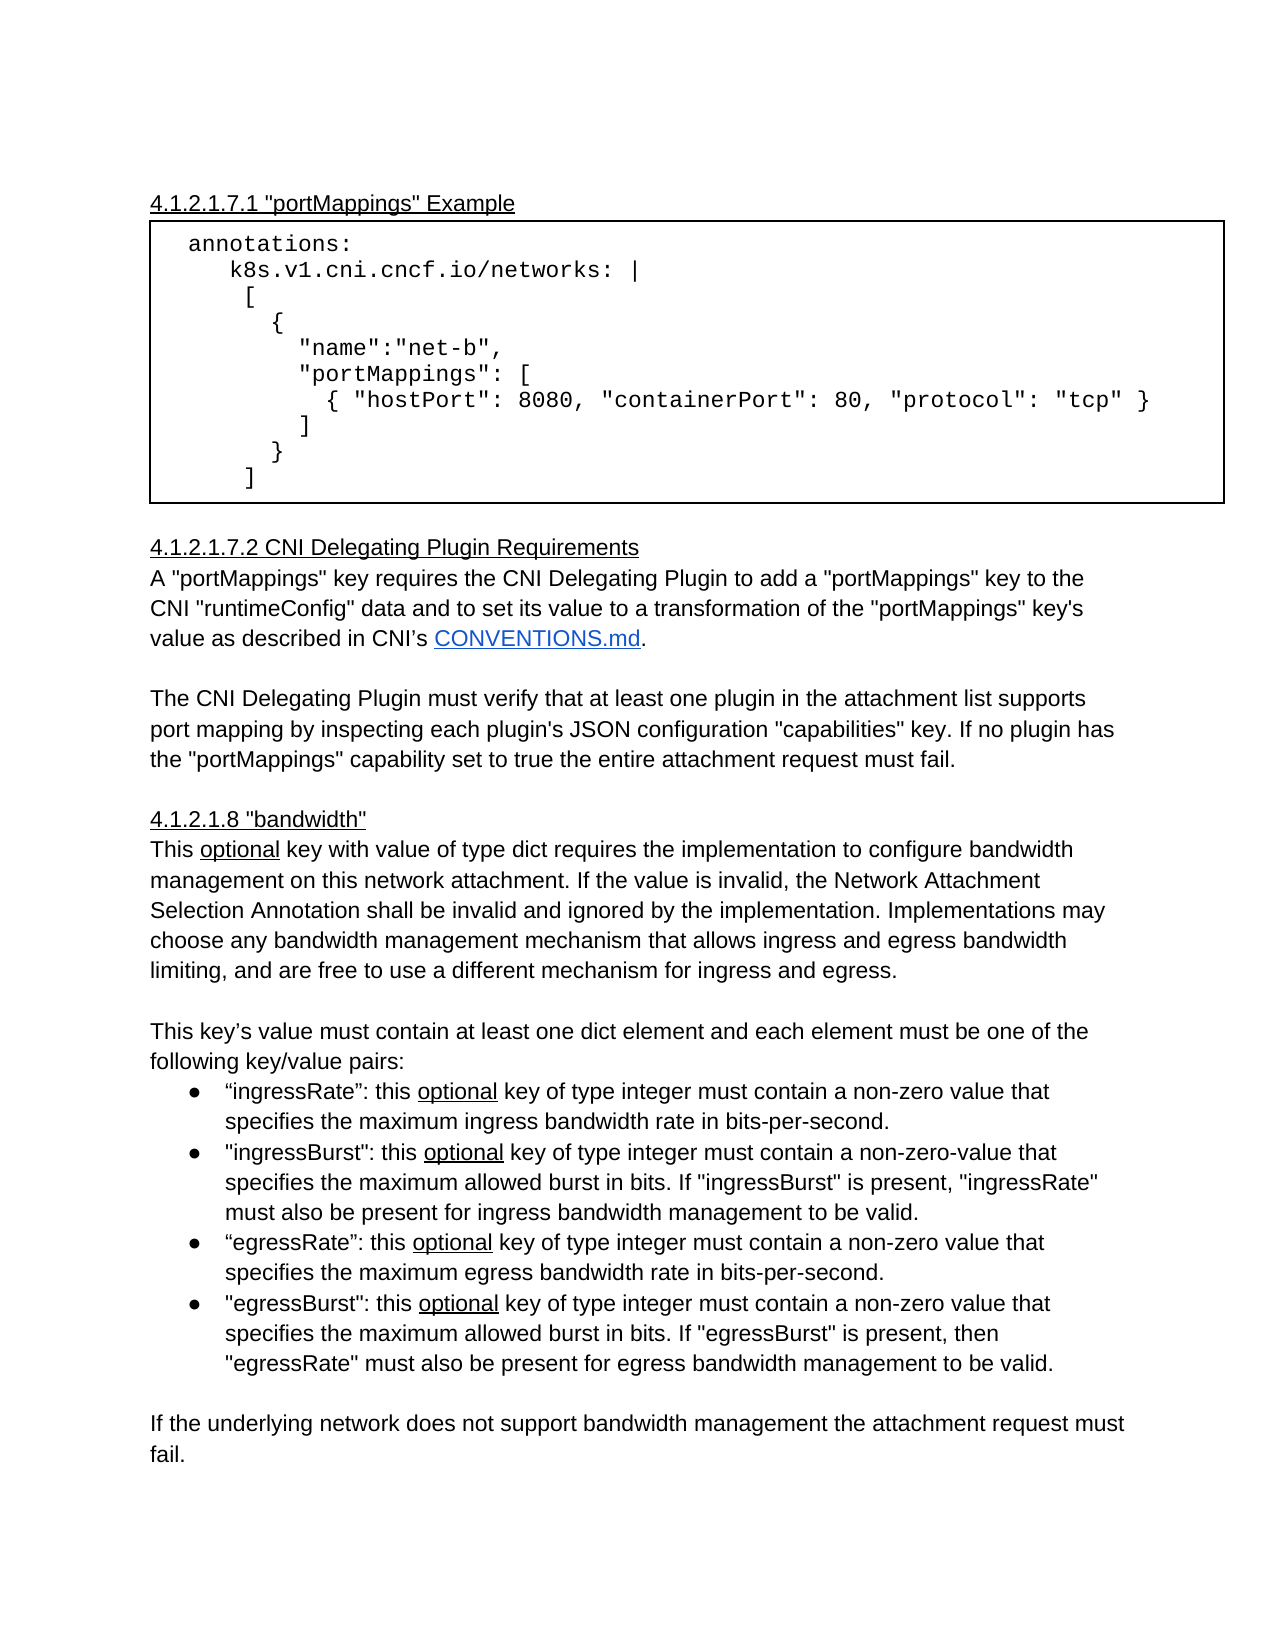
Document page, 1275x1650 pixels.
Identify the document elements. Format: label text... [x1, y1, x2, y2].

text If the underlying network does not support bandwidth management the attachment request must fail. [150, 1410, 1125, 1467]
list “ingressRate”: this optional key of type integer must contain a non-zero value that specifies the maximum ingress bandwidth rate in bits-per-second. [187, 1078, 1125, 1135]
text 4.1.2.1.7.2 CNI Delegating Plugin Requirements [150, 534, 1125, 561]
list "egressBurst": this optional key of type integer must contain a non-zero value that specifies the maximum allowed burst in bits. If "egressBurst" is present, then "egressRate" must also be present for egress bandwidth management to be valid. [187, 1289, 1125, 1376]
text This key’s value must contain at least one dict element and each element must be one of the following key/value pairs: [150, 1018, 1125, 1074]
list “egressRate”: this optional key of type integer must contain a non-zero value that specifies the maximum egress bandwidth rate in bits-per-second. [187, 1229, 1125, 1286]
list "ingressBurst": this optional key of type integer must contain a non-zero-value that specifies the maximum allowed burst in bits. If "ingressBurst" is present, "ingressRate" must also be present for ingress bandwidth management to be valid. [187, 1138, 1125, 1225]
text 4.1.2.1.7.1 "portMappings" Example [150, 189, 1125, 216]
text This optional key with value of type dict requires the implementation to configure bandwidth management on this network attachment. If the value is invalid, the Network Attachment Selection Annotation shall be invalid and ignored by the implementation. Implementations may choose any bandwidth management mechanism that allows ingress and egress bandwidth limiting, and are free to use a different mechanism for ingress and egress. [150, 836, 1125, 984]
table_header annotations: k8s.v1.cni.cncf.io/networks: | [ { "name":"net-b", "portMappings": [ { "hostPort": 8080, "containerPort": 80, "protocol": "tcp" } ] } ] [151, 222, 1223, 502]
text The CNI Delegating Plugin must verify that at least one plugin in the attachment list supports port mapping by inspecting each plugin's JSON configuration "capabilities" key. If no plugin has the "portMappings" capability set to true the entire attachment request must fail. [150, 685, 1125, 772]
text 4.1.2.1.8 "bandwidth" [150, 806, 1125, 833]
text A "portMappings" key requires the CNI Delegating Plugin to add a "portMappings" key to the CNI "runtimeConfig" data and to set its value to a transformation of the "portMappings" key's value as described in CNI’s CONVENTIONS.md. [150, 564, 1125, 651]
